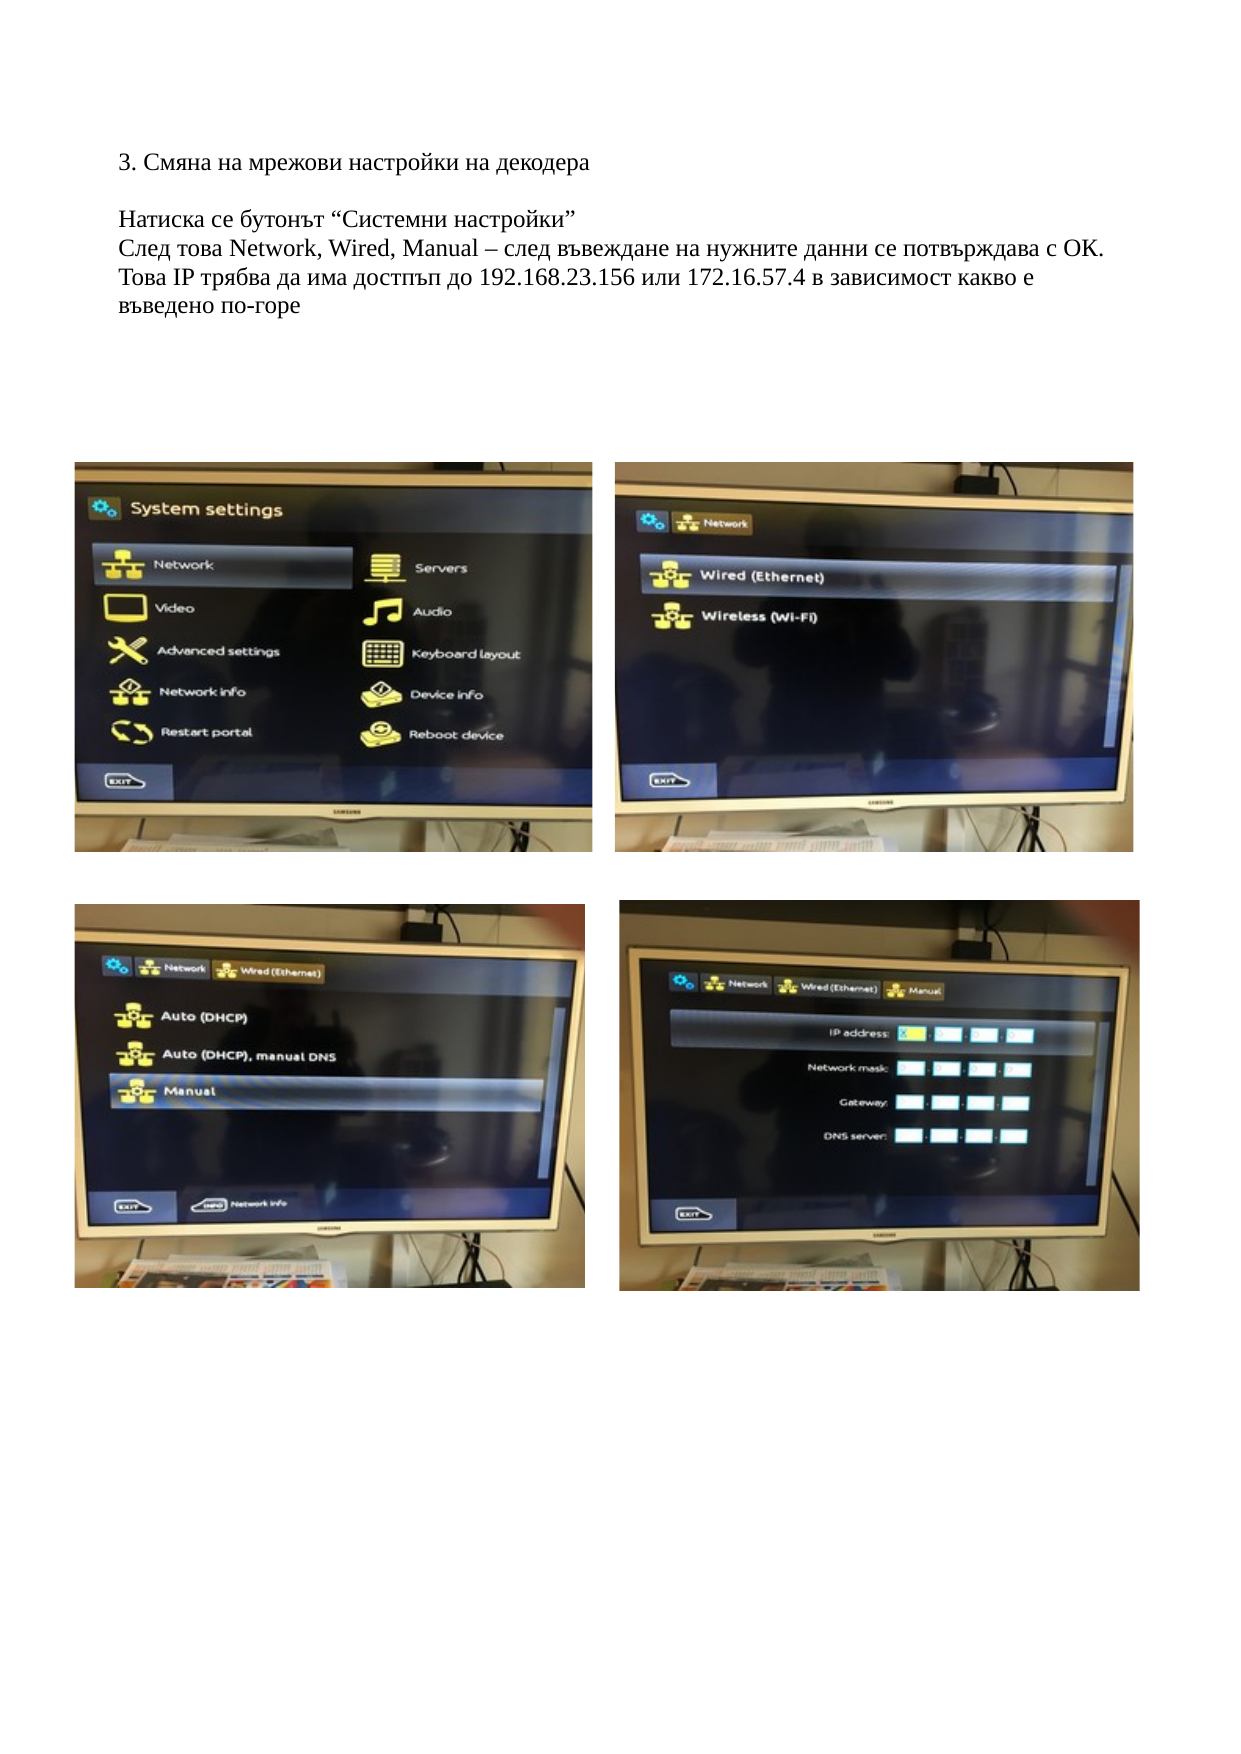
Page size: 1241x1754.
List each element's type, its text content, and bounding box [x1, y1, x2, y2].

picture [614, 462, 1134, 852]
text Това IP трябва да има достпъп до 192.168.23.156 или 172.16.57.4 в зависимост какво е въведено по-горе [118, 262, 1122, 319]
text 3. Смяна на мрежови настройки на декодера [118, 147, 1122, 176]
picture [74, 462, 593, 852]
picture [74, 904, 585, 1288]
text Натиска се бутонът “Системни настройки” [118, 204, 1122, 233]
text След това Network, Wired, Manual – след въвеждане на нужните данни се потвърждава с ОК. [118, 233, 1122, 262]
picture [619, 900, 1140, 1291]
